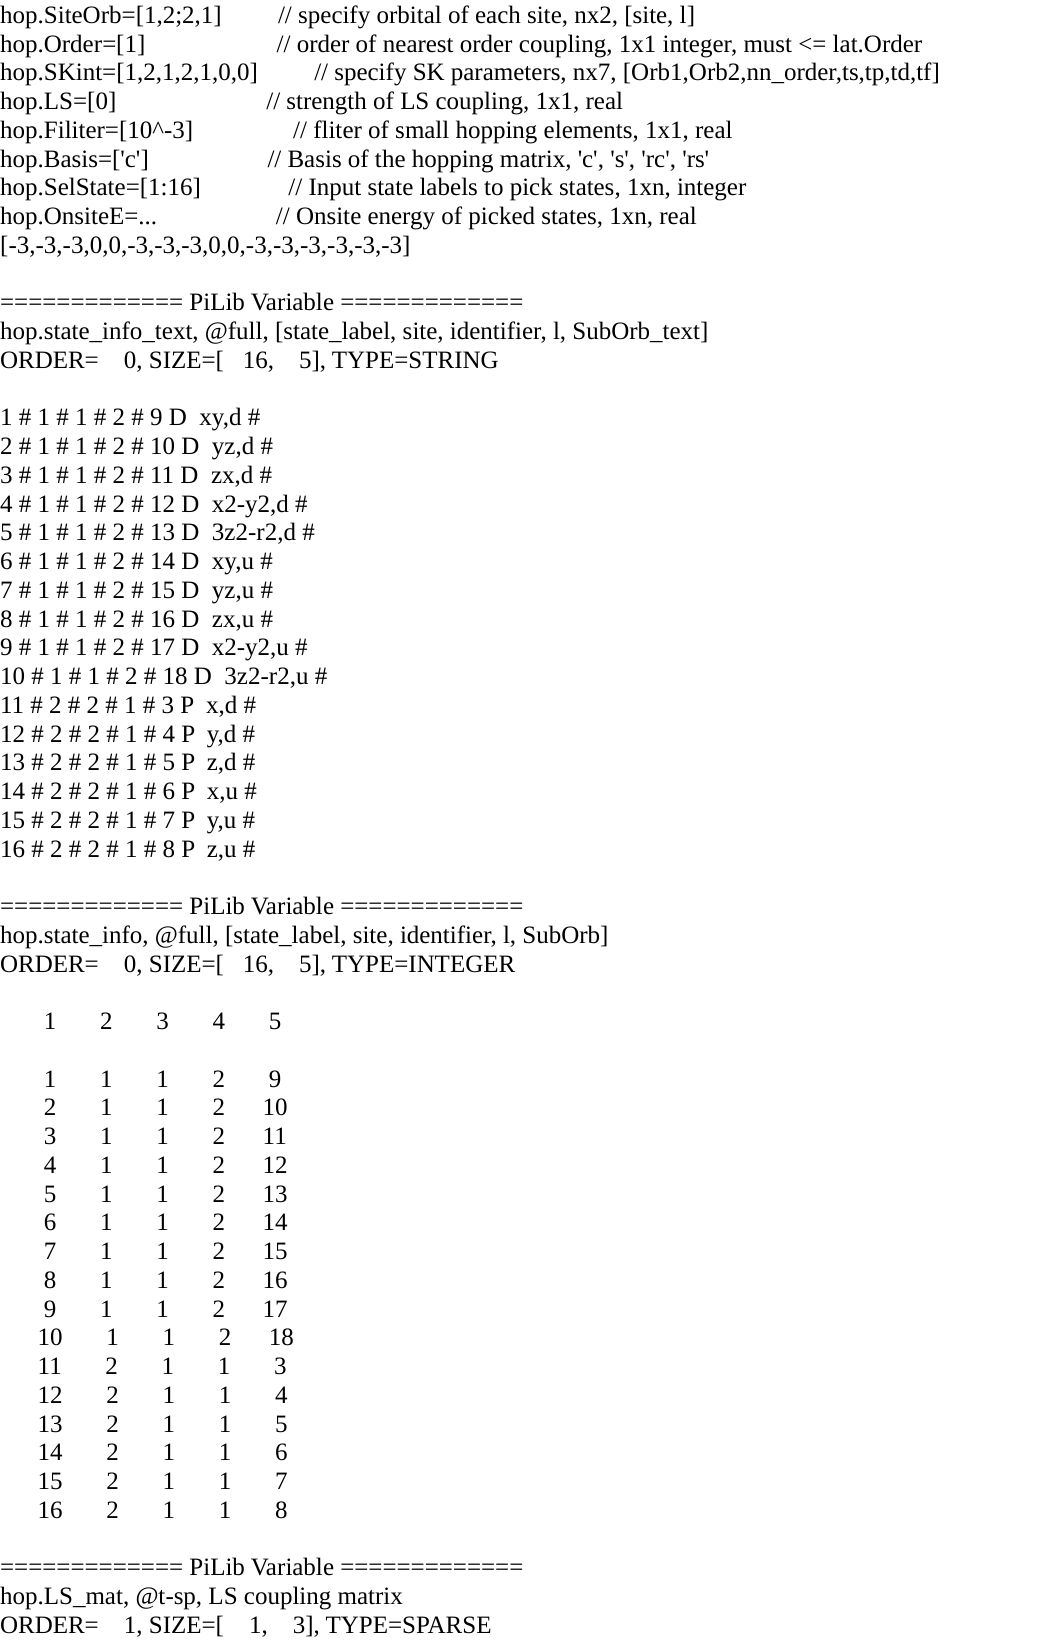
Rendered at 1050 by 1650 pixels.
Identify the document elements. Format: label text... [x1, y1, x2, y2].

text 16 # 2 # 2 # 1 # 8 P z,u # [0, 834, 1050, 862]
text 15 2 1 1 7 [0, 1466, 1050, 1495]
text 5 1 1 2 13 [0, 1179, 1050, 1207]
text ============= PiLib Variable ============= [0, 287, 1050, 316]
text 8 # 1 # 1 # 2 # 16 D zx,u # [0, 604, 1050, 632]
text 10 1 1 2 18 [0, 1322, 1050, 1351]
text 1 1 1 2 9 [0, 1064, 1050, 1092]
text 11 2 1 1 3 [0, 1351, 1050, 1380]
text 7 1 1 2 15 [0, 1236, 1050, 1265]
text hop.LS_mat, @t-sp, LS coupling matrix [0, 1581, 1050, 1610]
text 11 # 2 # 2 # 1 # 3 P x,d # [0, 690, 1050, 719]
text 12 # 2 # 2 # 1 # 4 P y,d # [0, 719, 1050, 747]
text 9 # 1 # 1 # 2 # 17 D x2-y2,u # [0, 632, 1050, 661]
text 14 2 1 1 6 [0, 1437, 1050, 1466]
text 5 # 1 # 1 # 2 # 13 D 3z2-r2,d # [0, 517, 1050, 546]
text 3 # 1 # 1 # 2 # 11 D zx,d # [0, 460, 1050, 489]
text hop.SiteOrb=[1,2;2,1] // specify orbital of each site, nx2, [site, l] [0, 0, 1050, 29]
text hop.LS=[0] // strength of LS coupling, 1x1, real [0, 86, 1050, 115]
text 6 # 1 # 1 # 2 # 14 D xy,u # [0, 546, 1050, 575]
text 4 1 1 2 12 [0, 1150, 1050, 1179]
text 13 2 1 1 5 [0, 1409, 1050, 1437]
text hop.SelState=[1:16] // Input state labels to pick states, 1xn, integer [0, 172, 1050, 201]
text ============= PiLib Variable ============= [0, 891, 1050, 920]
text 16 2 1 1 8 [0, 1495, 1050, 1524]
text ORDER= 0, SIZE=[ 16, 5], TYPE=INTEGER [0, 949, 1050, 977]
text ORDER= 0, SIZE=[ 16, 5], TYPE=STRING [0, 345, 1050, 374]
text 10 # 1 # 1 # 2 # 18 D 3z2-r2,u # [0, 661, 1050, 690]
text 4 # 1 # 1 # 2 # 12 D x2-y2,d # [0, 489, 1050, 517]
text 14 # 2 # 2 # 1 # 6 P x,u # [0, 776, 1050, 805]
text hop.Order=[1] // order of nearest order coupling, 1x1 integer, must <= lat.Order [0, 29, 1050, 57]
text 12 2 1 1 4 [0, 1380, 1050, 1409]
text ORDER= 1, SIZE=[ 1, 3], TYPE=SPARSE [0, 1610, 1050, 1639]
text 2 1 1 2 10 [0, 1092, 1050, 1121]
text 8 1 1 2 16 [0, 1265, 1050, 1294]
text hop.Filiter=[10^-3] // fliter of small hopping elements, 1x1, real [0, 115, 1050, 144]
text 2 # 1 # 1 # 2 # 10 D yz,d # [0, 431, 1050, 460]
text 1 # 1 # 1 # 2 # 9 D xy,d # [0, 402, 1050, 431]
text hop.OnsiteE=... // Onsite energy of picked states, 1xn, real [0, 201, 1050, 230]
text 6 1 1 2 14 [0, 1207, 1050, 1236]
text 1 2 3 4 5 [0, 1006, 1050, 1035]
text 3 1 1 2 11 [0, 1121, 1050, 1150]
text 9 1 1 2 17 [0, 1294, 1050, 1322]
text hop.Basis=['c'] // Basis of the hopping matrix, 'c', 's', 'rc', 'rs' [0, 144, 1050, 172]
text 15 # 2 # 2 # 1 # 7 P y,u # [0, 805, 1050, 834]
text hop.SKint=[1,2,1,2,1,0,0] // specify SK parameters, nx7, [Orb1,Orb2,nn_order,ts,tp,td,tf] [0, 57, 1050, 86]
text ============= PiLib Variable ============= [0, 1552, 1050, 1581]
text 7 # 1 # 1 # 2 # 15 D yz,u # [0, 575, 1050, 604]
text hop.state_info_text, @full, [state_label, site, identifier, l, SubOrb_text] [0, 316, 1050, 345]
text [-3,-3,-3,0,0,-3,-3,-3,0,0,-3,-3,-3,-3,-3,-3] [0, 230, 1050, 259]
text 13 # 2 # 2 # 1 # 5 P z,d # [0, 747, 1050, 776]
text hop.state_info, @full, [state_label, site, identifier, l, SubOrb] [0, 920, 1050, 949]
